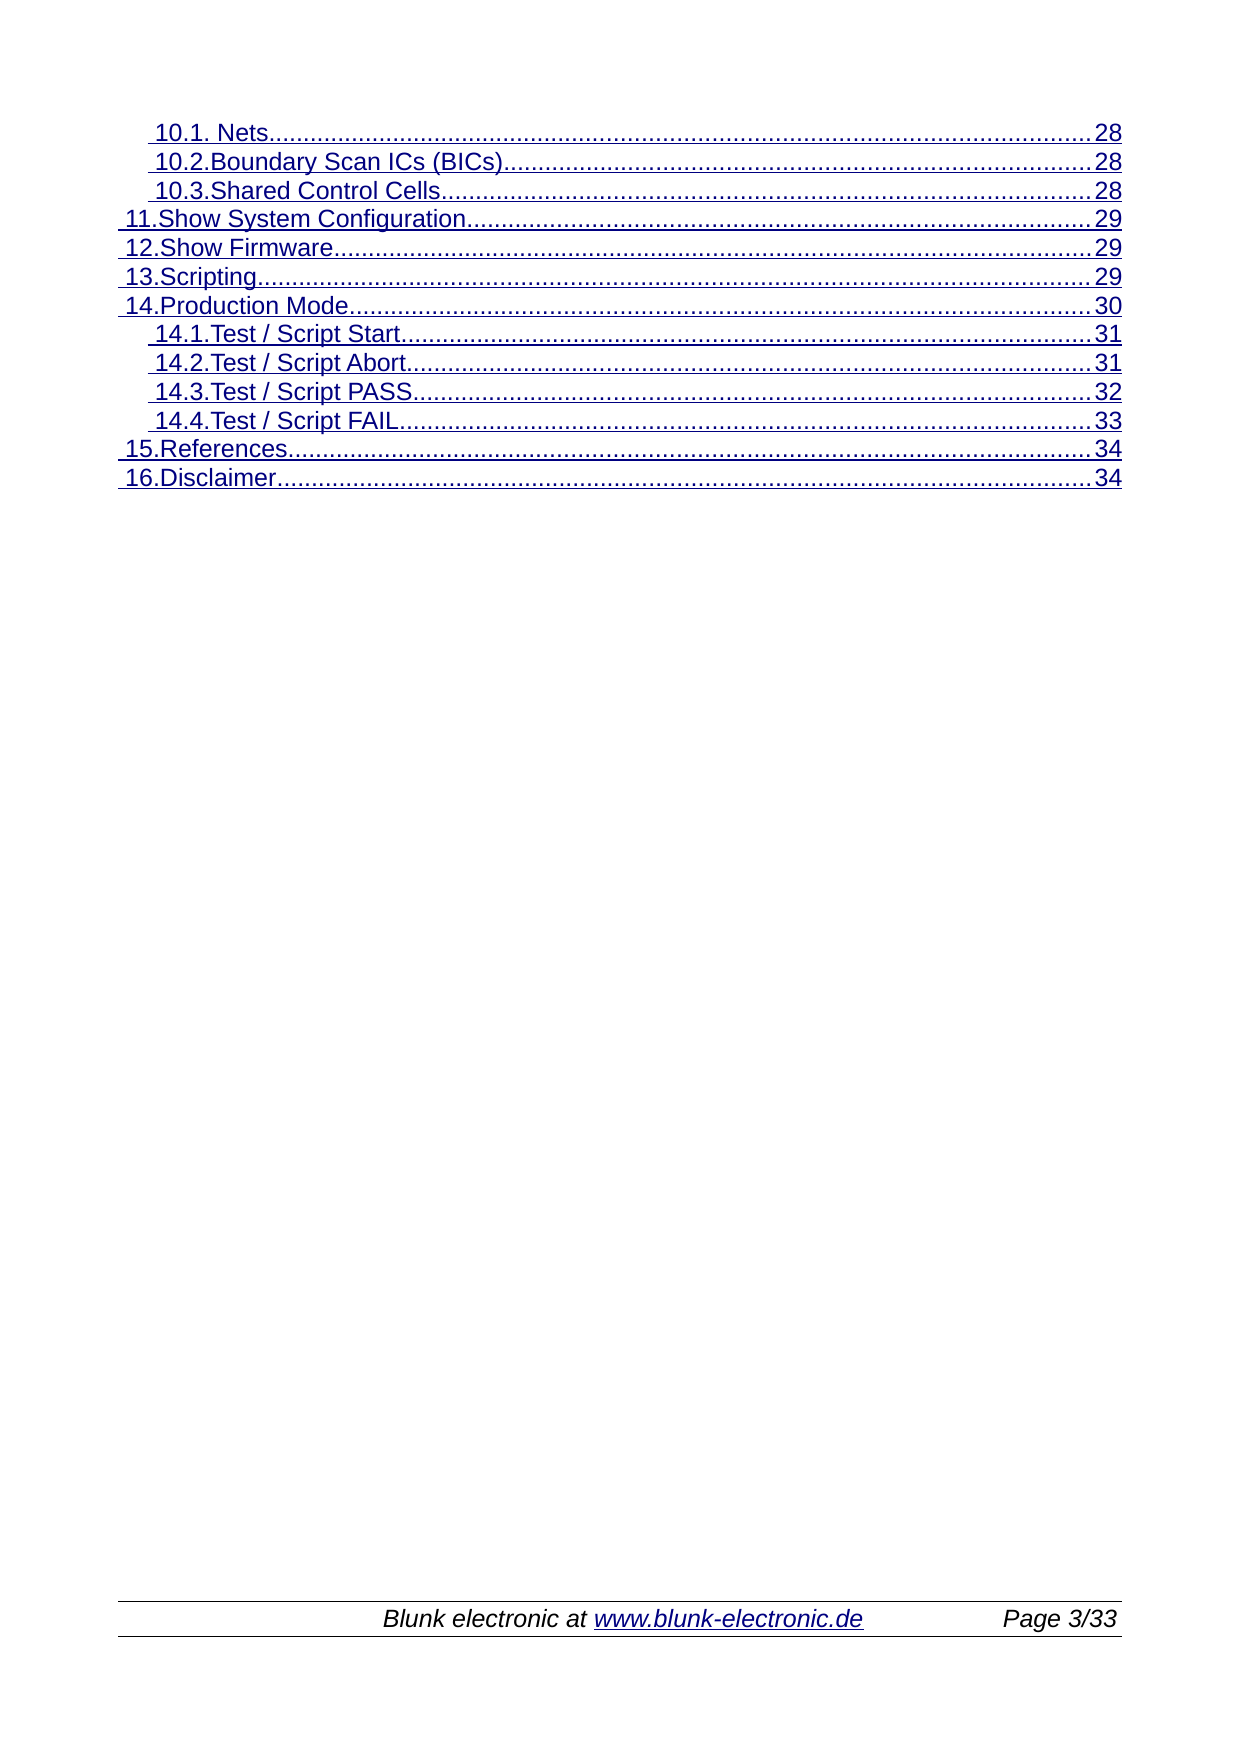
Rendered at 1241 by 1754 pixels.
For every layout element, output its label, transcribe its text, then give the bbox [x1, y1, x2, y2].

text 13.Scripting 29 [118, 262, 1122, 287]
text 10.1. Nets 28 [148, 118, 1122, 143]
text 11.Show System Configuration 29 [118, 204, 1122, 229]
text 10.2.Boundary Scan ICs (BICs) 28 [148, 147, 1122, 172]
text 14.4.Test / Script FAIL 33 [148, 406, 1122, 431]
text 14.2.Test / Script Abort 31 [148, 348, 1122, 373]
text 12.Show Firmware 29 [118, 233, 1122, 258]
text 10.3.Shared Control Cells 28 [148, 176, 1122, 201]
text 15.References 34 [118, 434, 1122, 459]
text 14.1.Test / Script Start 31 [148, 319, 1122, 344]
text 16.Disclaimer 34 [118, 463, 1122, 488]
text 14.3.Test / Script PASS 32 [148, 377, 1122, 402]
text 14.Production Mode 30 [118, 291, 1122, 316]
